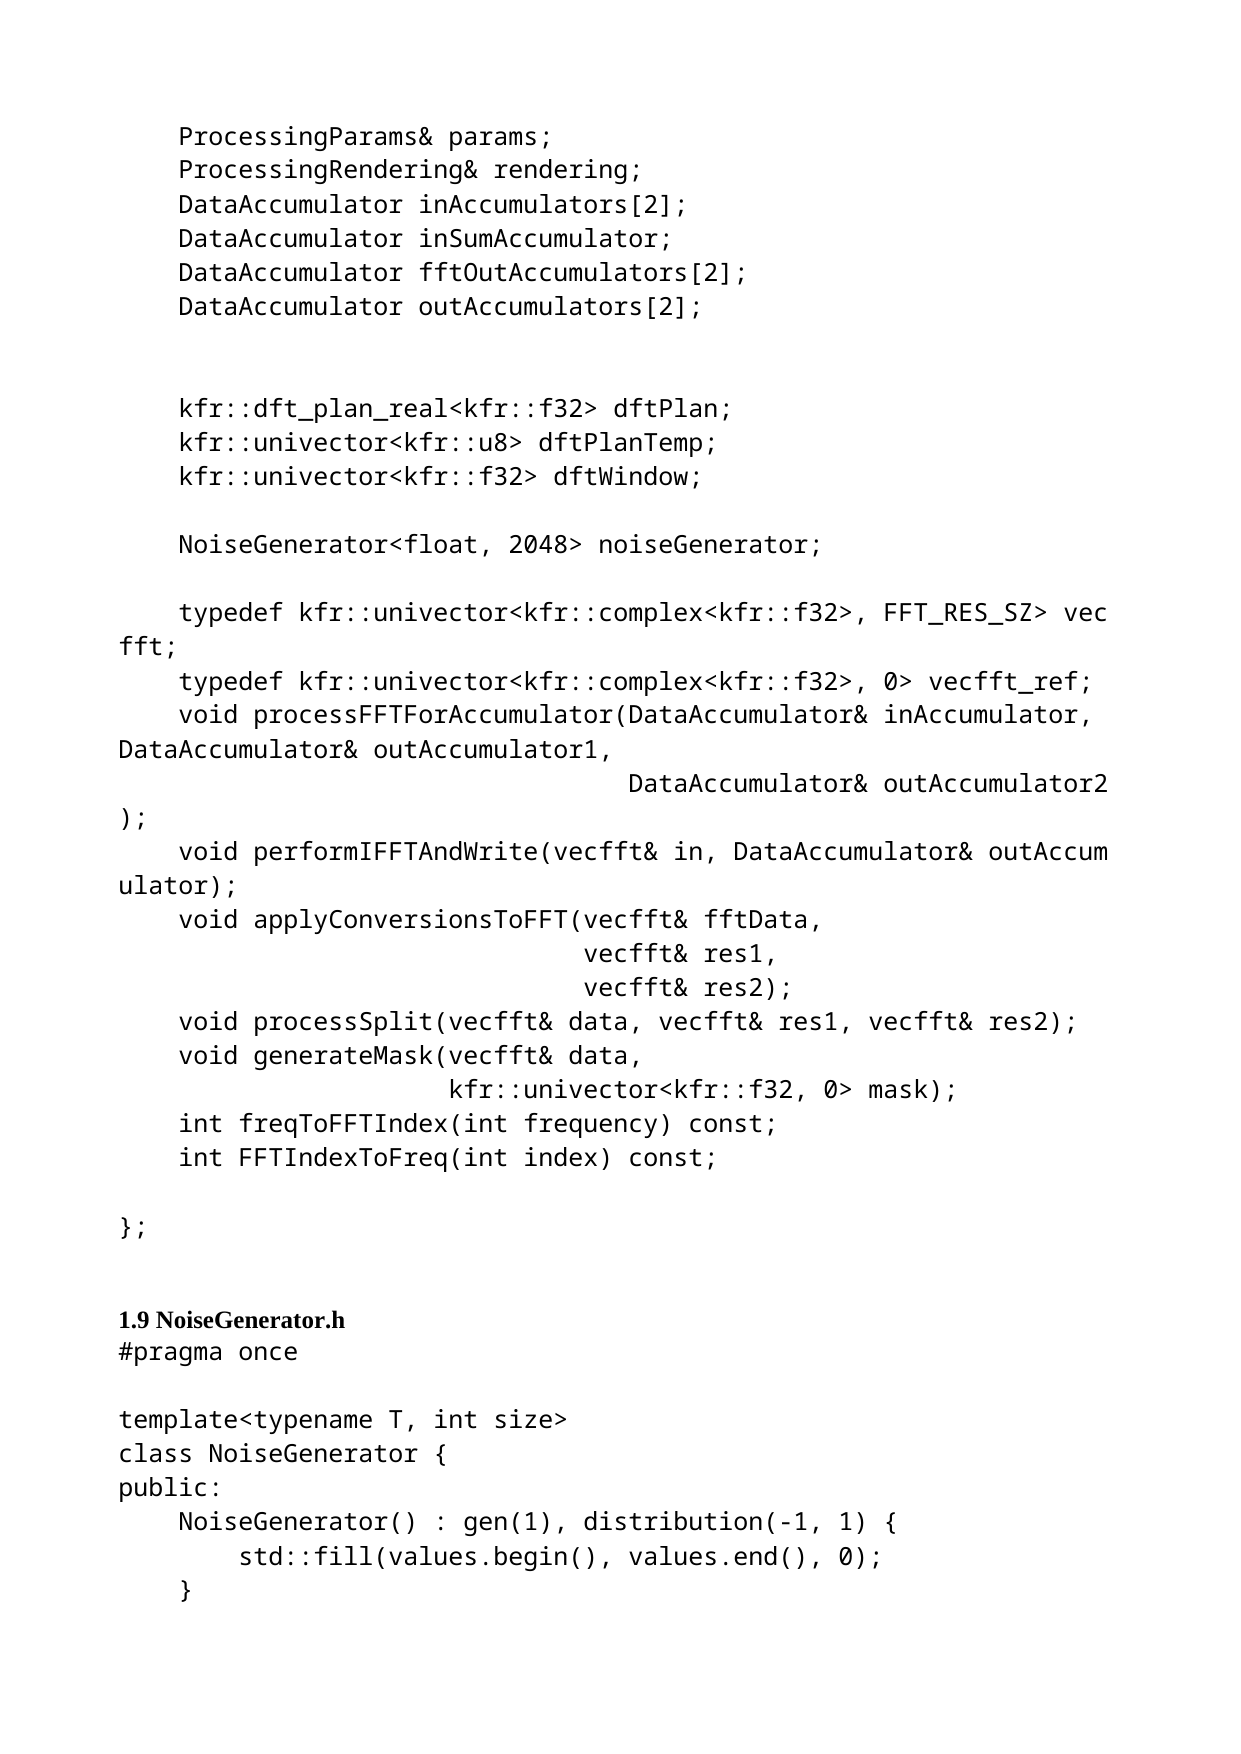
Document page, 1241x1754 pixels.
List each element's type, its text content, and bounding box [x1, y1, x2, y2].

text #pragma once [118, 1334, 1122, 1368]
text int FFTIndexToFreq(int index) const; [118, 1140, 1122, 1174]
text public: [118, 1470, 1122, 1504]
text typedef kfr::univector<kfr::complex<kfr::f32>, FFT_RES_SZ> vecfft; [118, 595, 1122, 663]
text NoiseGenerator() : gen(1), distribution(-1, 1) { [118, 1504, 1122, 1538]
text }; [118, 1208, 1122, 1242]
text DataAccumulator& outAccumulator2); [118, 765, 1122, 833]
text kfr::univector<kfr::u8> dftPlanTemp; [118, 425, 1122, 459]
text vecfft& res1, [118, 936, 1122, 970]
text typedef kfr::univector<kfr::complex<kfr::f32>, 0> vecfft_ref; [118, 663, 1122, 697]
text 1.9 NoiseGenerator.h [118, 1305, 1122, 1334]
text std::fill(values.begin(), values.end(), 0); [118, 1538, 1122, 1572]
text DataAccumulator fftOutAccumulators[2]; [118, 254, 1122, 288]
text ProcessingRendering& rendering; [118, 152, 1122, 186]
text ProcessingParams& params; [118, 118, 1122, 152]
text DataAccumulator inSumAccumulator; [118, 220, 1122, 254]
text NoiseGenerator<float, 2048> noiseGenerator; [118, 527, 1122, 561]
text DataAccumulator inAccumulators[2]; [118, 186, 1122, 220]
text void applyConversionsToFFT(vecfft& fftData, [118, 902, 1122, 936]
text void processFFTForAccumulator(DataAccumulator& inAccumulator, DataAccumulator& outAccumulator1, [118, 697, 1122, 765]
text kfr::univector<kfr::f32> dftWindow; [118, 459, 1122, 493]
text int freqToFFTIndex(int frequency) const; [118, 1106, 1122, 1140]
text void performIFFTAndWrite(vecfft& in, DataAccumulator& outAccumulator); [118, 833, 1122, 902]
text class NoiseGenerator { [118, 1436, 1122, 1470]
text } [118, 1572, 1122, 1606]
text void generateMask(vecfft& data, [118, 1038, 1122, 1072]
text kfr::dft_plan_real<kfr::f32> dftPlan; [118, 391, 1122, 425]
text DataAccumulator outAccumulators[2]; [118, 288, 1122, 322]
text void processSplit(vecfft& data, vecfft& res1, vecfft& res2); [118, 1004, 1122, 1038]
text template<typename T, int size> [118, 1402, 1122, 1436]
text kfr::univector<kfr::f32, 0> mask); [118, 1072, 1122, 1106]
text vecfft& res2); [118, 970, 1122, 1004]
